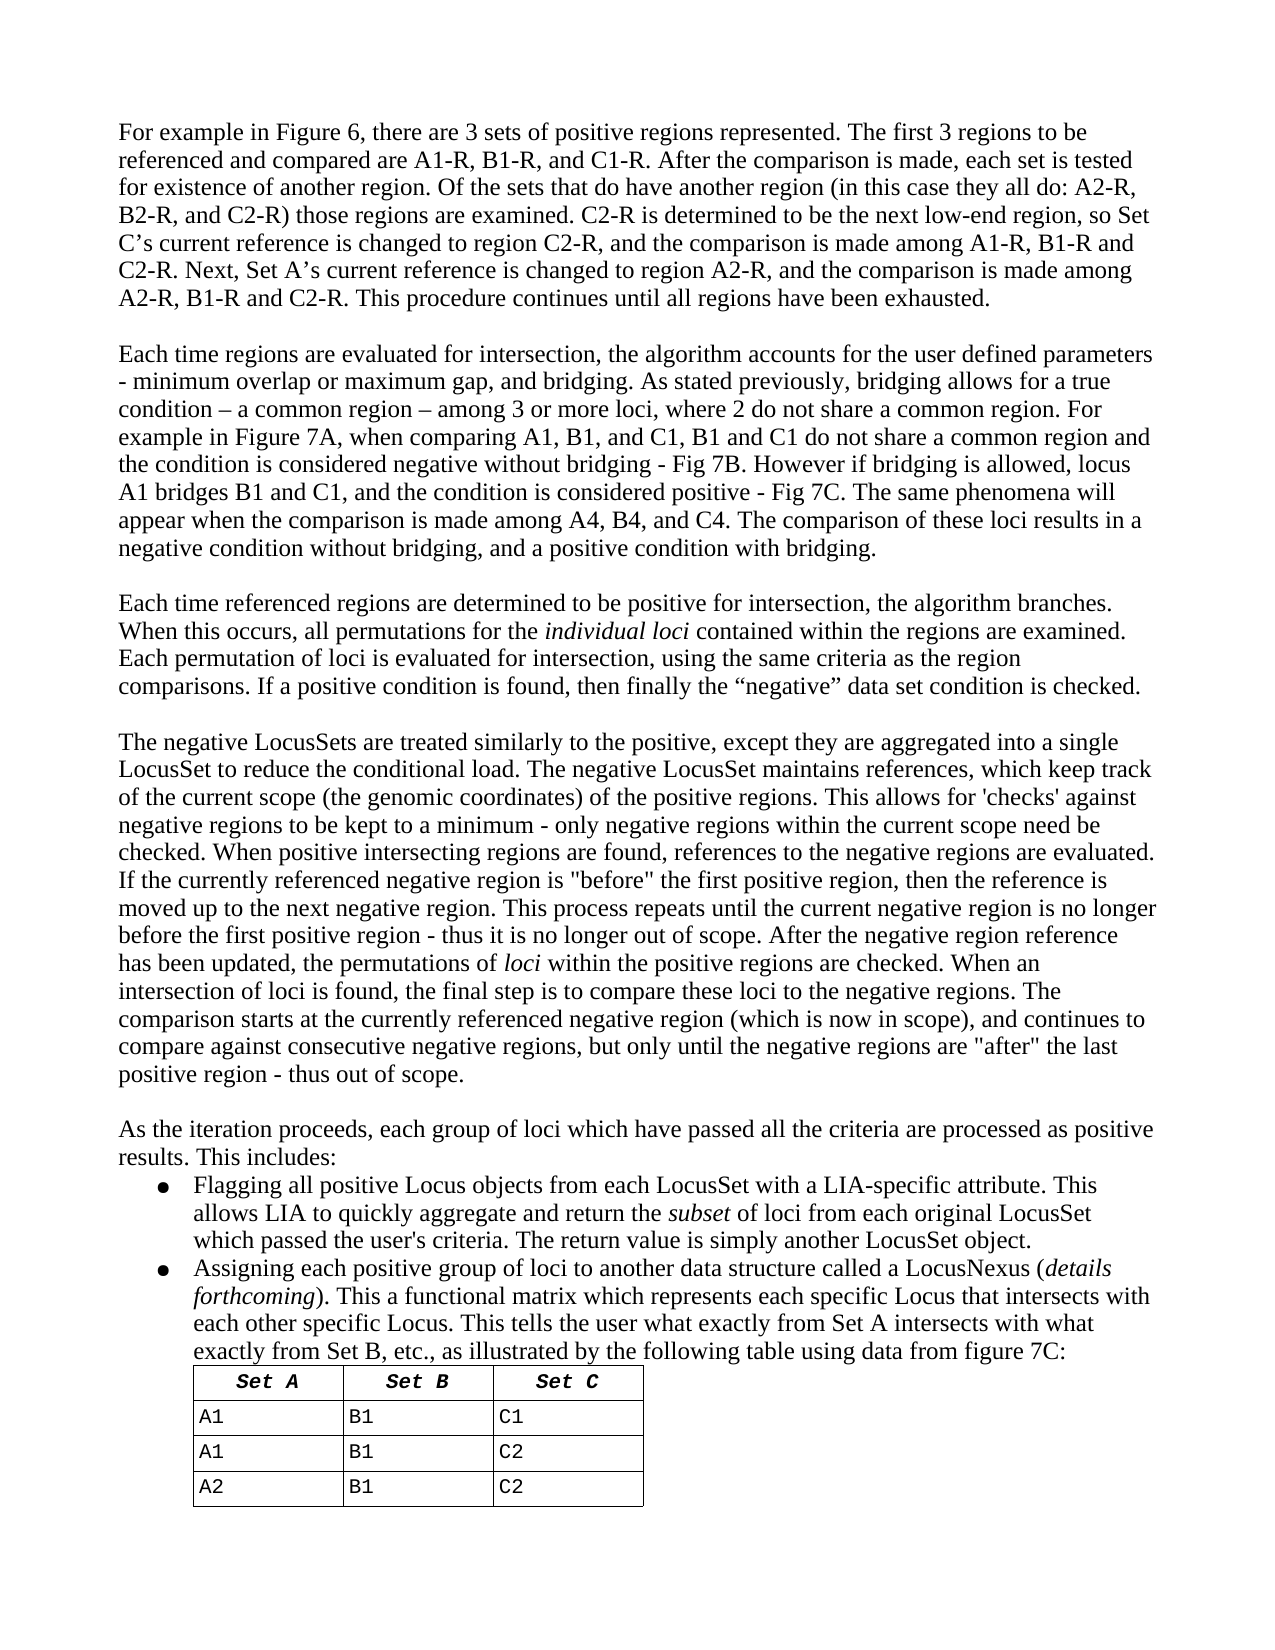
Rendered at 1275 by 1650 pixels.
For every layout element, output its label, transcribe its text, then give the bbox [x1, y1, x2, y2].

table_cell C1 [494, 1401, 643, 1435]
text For example in Figure 6, there are 3 sets of positive regions represented. The first 3 regions to be referenced and compared are A1-R, B1-R, and C1-R. After the comparison is made, each set is tested for existence of another region. Of the sets that do have another region (in this case they all do: A2-R, B2-R, and C2-R) those regions are examined. C2-R is determined to be the next low-end region, so Set C’s current reference is changed to region C2-R, and the comparison is made among A1-R, B1-R and C2-R. Next, Set A’s current reference is changed to region A2-R, and the comparison is made among A2-R, B1-R and C2-R. This procedure continues until all regions have been exhausted. [118, 118, 1157, 312]
text As the iteration proceeds, each group of loci which have passed all the criteria are processed as positive results. This includes: [118, 1116, 1157, 1171]
table_header Set A [194, 1366, 343, 1400]
table_cell B1 [344, 1436, 493, 1471]
table_cell C2 [494, 1472, 643, 1506]
table_header Set C [494, 1366, 643, 1400]
table_cell A1 [194, 1436, 343, 1471]
list Flagging all positive Locus objects from each LocusSet with a LIA-specific attribute. This allows LIA to quickly aggregate and return the subset of loci from each original LocusSet which passed the user's criteria. The return value is simply another LocusSet object. [156, 1171, 1157, 1254]
text The negative LocusSets are treated similarly to the positive, except they are aggregated into a single LocusSet to reduce the conditional load. The negative LocusSet maintains references, which keep track of the current scope (the genomic coordinates) of the positive regions. This allows for 'checks' against negative regions to be kept to a minimum - only negative regions within the current scope need be checked. When positive intersecting regions are found, references to the negative regions are evaluated. If the currently referenced negative region is "before" the first positive region, then the reference is moved up to the next negative region. This process repeats until the current negative region is no longer before the first positive region - thus it is no longer out of scope. After the negative region reference has been updated, the permutations of loci within the positive regions are checked. When an intersection of loci is found, the final step is to compare these loci to the negative regions. The comparison starts at the currently referenced negative region (which is now in scope), and continues to compare against consecutive negative regions, but only until the negative regions are "after" the last positive region - thus out of scope. [118, 728, 1157, 1088]
table_cell A1 [194, 1401, 343, 1435]
table_cell B1 [344, 1401, 493, 1435]
list Assigning each positive group of loci to another data structure called a LocusNexus (details forthcoming). This a functional matrix which represents each specific Locus that intersects with each other specific Locus. This tells the user what exactly from Set A intersects with what exactly from Set B, etc., as illustrated by the following table using data from figure 7C: [156, 1254, 1157, 1365]
text Each time referenced regions are determined to be positive for intersection, the algorithm branches. When this occurs, all permutations for the individual loci contained within the regions are examined. Each permutation of loci is evaluated for intersection, using the same criteria as the region comparisons. If a positive condition is found, then finally the “negative” data set condition is checked. [118, 589, 1157, 700]
table_header Set B [344, 1366, 493, 1400]
table_cell C2 [494, 1436, 643, 1471]
table_cell A2 [194, 1472, 343, 1506]
table_cell B1 [344, 1472, 493, 1506]
text Each time regions are evaluated for intersection, the algorithm accounts for the user defined parameters - minimum overlap or maximum gap, and bridging. As stated previously, bridging allows for a true condition – a common region – among 3 or more loci, where 2 do not share a common region. For example in Figure 7A, when comparing A1, B1, and C1, B1 and C1 do not share a common region and the condition is considered negative without bridging - Fig 7B. However if bridging is allowed, locus A1 bridges B1 and C1, and the condition is considered positive - Fig 7C. The same phenomena will appear when the comparison is made among A4, B4, and C4. The comparison of these loci results in a negative condition without bridging, and a positive condition with bridging. [118, 340, 1157, 561]
